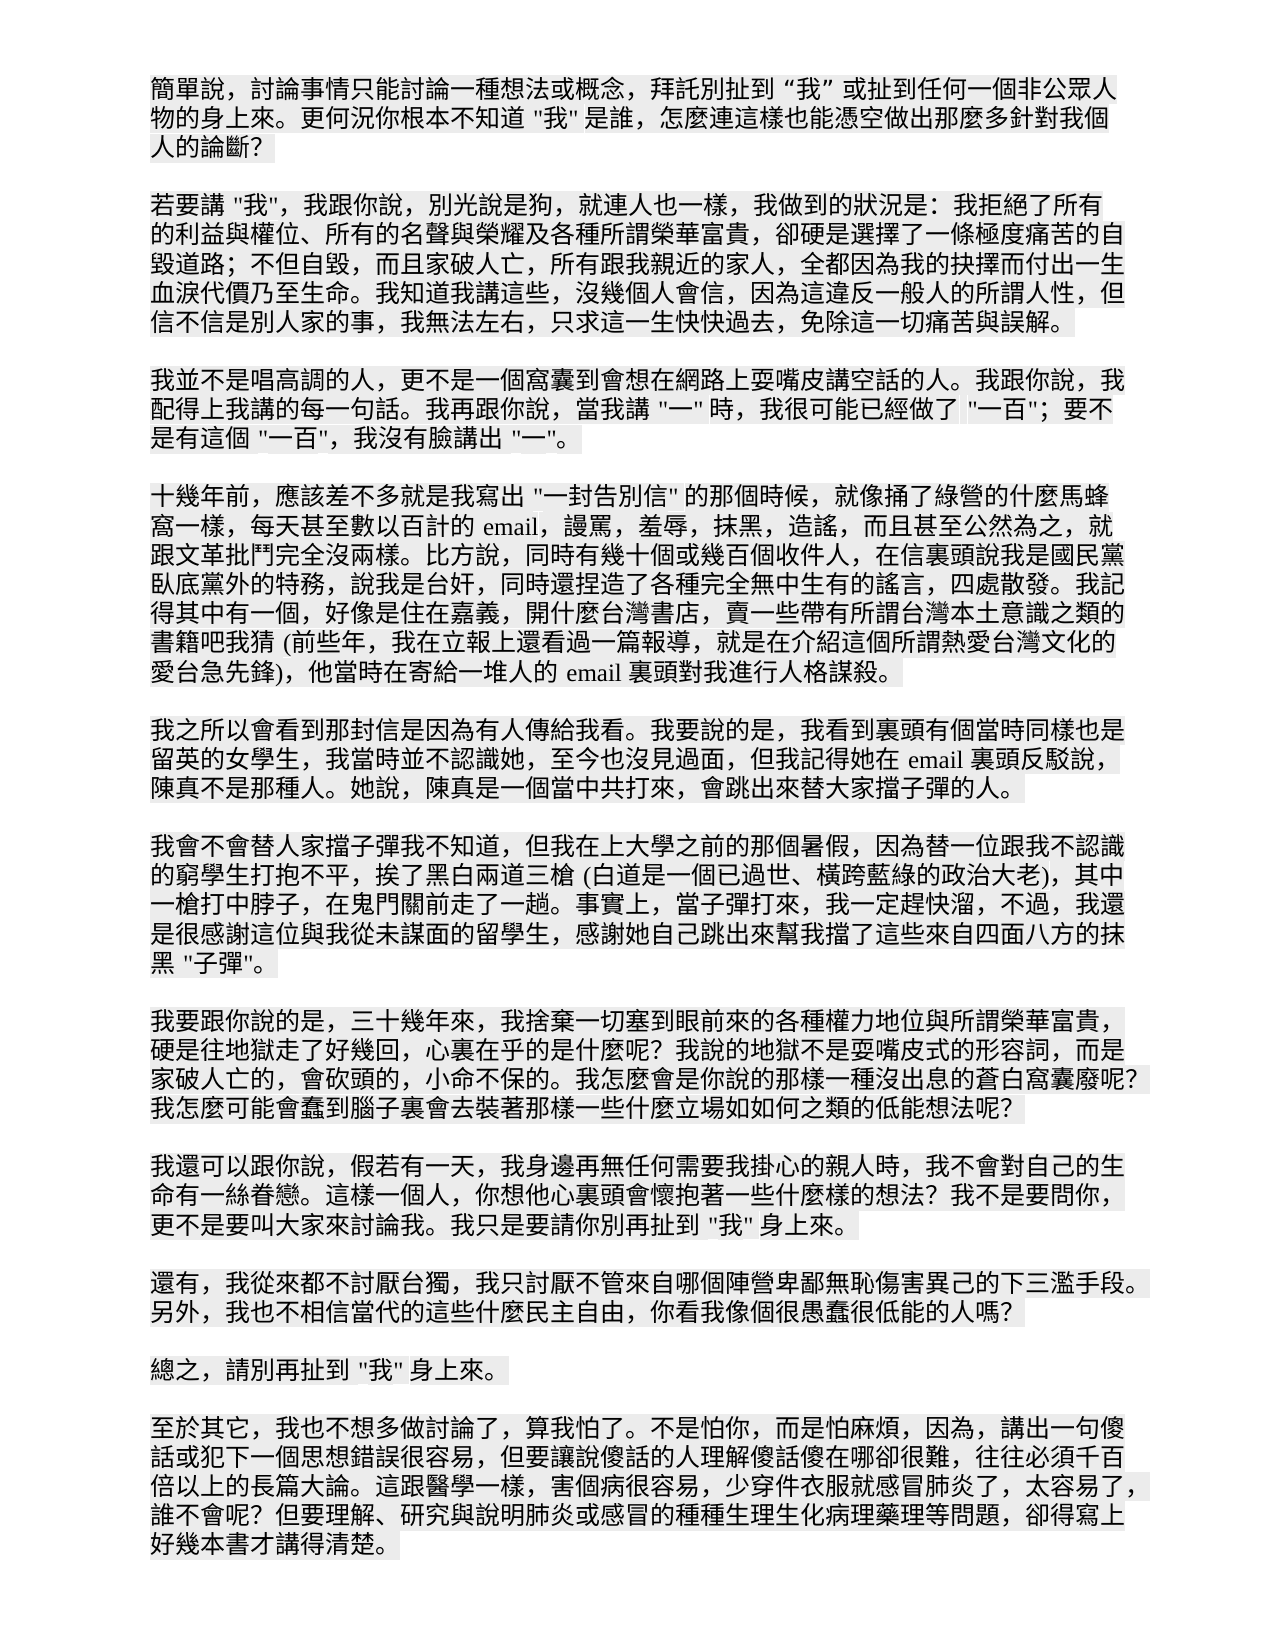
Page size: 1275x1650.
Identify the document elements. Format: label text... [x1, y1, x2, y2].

text 甄欣， 你沒惡意，但我仍得提醒，這個留言板跟一般華人網路世界不一樣，咱們是拜神明的，拜哪個神呢？拜 "每個個別人事物" 這個神。違反天條之貼文，都會刪除。 簡單說，討論事情只能討論一種想法或概念，拜託別扯到 “我” 或扯到任何一個非公眾人物的身上來。更何況你根本不知道 "我" 是誰，怎麼連這樣也能憑空做出那麼多針對我個人的論斷？ 若要講 "我"，我跟你說，別光說是狗，就連人也一樣，我做到的狀況是：我拒絕了所有的利益與權位、所有的名聲與榮耀及各種所謂榮華富貴，卻硬是選擇了一條極度痛苦的自毀道路；不但自毀，而且家破人亡，所有跟我親近的家人，全都因為我的抉擇而付出一生血淚代價乃至生命。我知道我講這些，沒幾個人會信，因為這違反一般人的所謂人性，但信不信是別人家的事，我無法左右，只求這一生快快過去，免除這一切痛苦與誤解。 我並不是唱高調的人，更不是一個窩囊到會想在網路上耍嘴皮講空話的人。我跟你說，我配得上我講的每一句話。我再跟你說，當我講 "一" 時，我很可能已經做了 "一百"；要不是有這個 "一百"，我沒有臉講出 "一"。 十幾年前，應該差不多就是我寫出 "一封告別信" 的那個時候，就像捅了綠營的什麼馬蜂窩一樣，每天甚至數以百計的 email，謾罵，羞辱，抹黑，造謠，而且甚至公然為之，就跟文革批鬥完全沒兩樣。比方說，同時有幾十個或幾百個收件人，在信裏頭說我是國民黨臥底黨外的特務，說我是台奸，同時還捏造了各種完全無中生有的謠言，四處散發。我記得其中有一個，好像是住在嘉義，開什麼台灣書店，賣一些帶有所謂台灣本土意識之類的書籍吧我猜 (前些年，我在立報上還看過一篇報導，就是在介紹這個所謂熱愛台灣文化的愛台急先鋒)，他當時在寄給一堆人的 email 裏頭對我進行人格謀殺。 我之所以會看到那封信是因為有人傳給我看。我要說的是，我看到裏頭有個當時同樣也是留英的女學生，我當時並不認識她，至今也沒見過面，但我記得她在 email 裏頭反駁說，陳真不是那種人。她說，陳真是一個當中共打來，會跳出來替大家擋子彈的人。 我會不會替人家擋子彈我不知道，但我在上大學之前的那個暑假，因為替一位跟我不認識的窮學生打抱不平，挨了黑白兩道三槍 (白道是一個已過世、橫跨藍綠的政治大老)，其中一槍打中脖子，在鬼門關前走了一趟。事實上，當子彈打來，我一定趕快溜，不過，我還是很感謝這位與我從未謀面的留學生，感謝她自己跳出來幫我擋了這些來自四面八方的抹黑 "子彈"。 我要跟你說的是，三十幾年來，我捨棄一切塞到眼前來的各種權力地位與所謂榮華富貴，硬是往地獄走了好幾回，心裏在乎的是什麼呢？我說的地獄不是耍嘴皮式的形容詞，而是家破人亡的，會砍頭的，小命不保的。我怎麼會是你說的那樣一種沒出息的蒼白窩囊廢呢？我怎麼可能會蠢到腦子裏會去裝著那樣一些什麼立場如如何之類的低能想法呢？ 我還可以跟你說，假若有一天，我身邊再無任何需要我掛心的親人時，我不會對自己的生命有一絲眷戀。這樣一個人，你想他心裏頭會懷抱著一些什麼樣的想法？我不是要問你，更不是要叫大家來討論我。我只是要請你別再扯到 "我" 身上來。 還有，我從來都不討厭台獨，我只討厭不管來自哪個陣營卑鄙無恥傷害異己的下三濫手段。另外，我也不相信當代的這些什麼民主自由，你看我像個很愚蠢很低能的人嗎？ 總之，請別再扯到 "我" 身上來。 至於其它，我也不想多做討論了，算我怕了。不是怕你，而是怕麻煩，因為，講出一句傻話或犯下一個思想錯誤很容易，但要讓說傻話的人理解傻話傻在哪卻很難，往往必須千百倍以上的長篇大論。這跟醫學一樣，害個病很容易，少穿件衣服就感冒肺炎了，太容易了，誰不會呢？但要理解、研究與說明肺炎或感冒的種種生理生化病理藥理等問題，卻得寫上好幾本書才講得清楚。 大概就是這樣。口氣不好，無意冒犯，請見諒。但仍得請所有人務必切記天條。在這一點上，我是六親不認的。要不然，若是老往對方身上扯，那麼，將沒有人能愉快地講話；因為不可能有人能談論某個事實上你根本不認識也無從認識的人；難道有人有可能做到把 "自己" 一生的一切作為和所有心思全部寫下讓大家看到，以便大家能客觀地討論？ 所以，請大家記住，請學習討論想法，而不要涉及對方這個 "人"，不要用你自己胡亂猜測的想法去猜測別人的心靈。別人也沒有義務、同時也不可能做到讓自己成為一種討論對象。 陳真 ============ 甄欣 | 2016.06.15 13:06 | # 陈真先生， 我爱我们家的狗，如果邻居家的狗没有和我们家的狗有利与冲突，那我也爱他们家的狗。 如果我们两家的狗，必须有一个饿死，我希望是邻居家的 这就是立场，利益共同体。 立场无处不在，您之所以没有感受到，是因为您没有站在风口浪尖上 事实上我的生活也是一帆风顺，从未感觉过立场的威胁，但是我可以认识到它的存在。 我想在您所说的普世价值，人人为善，社会和谐，自由民主的社会，应该不会采用政教合一的封建农奴制吧？ 您之所以讨厌台独，还不是因为您心中有大中华思想？ 如果您是非洲人，您还会厌恶台独吗？ [150, 75, 1125, 1560]
